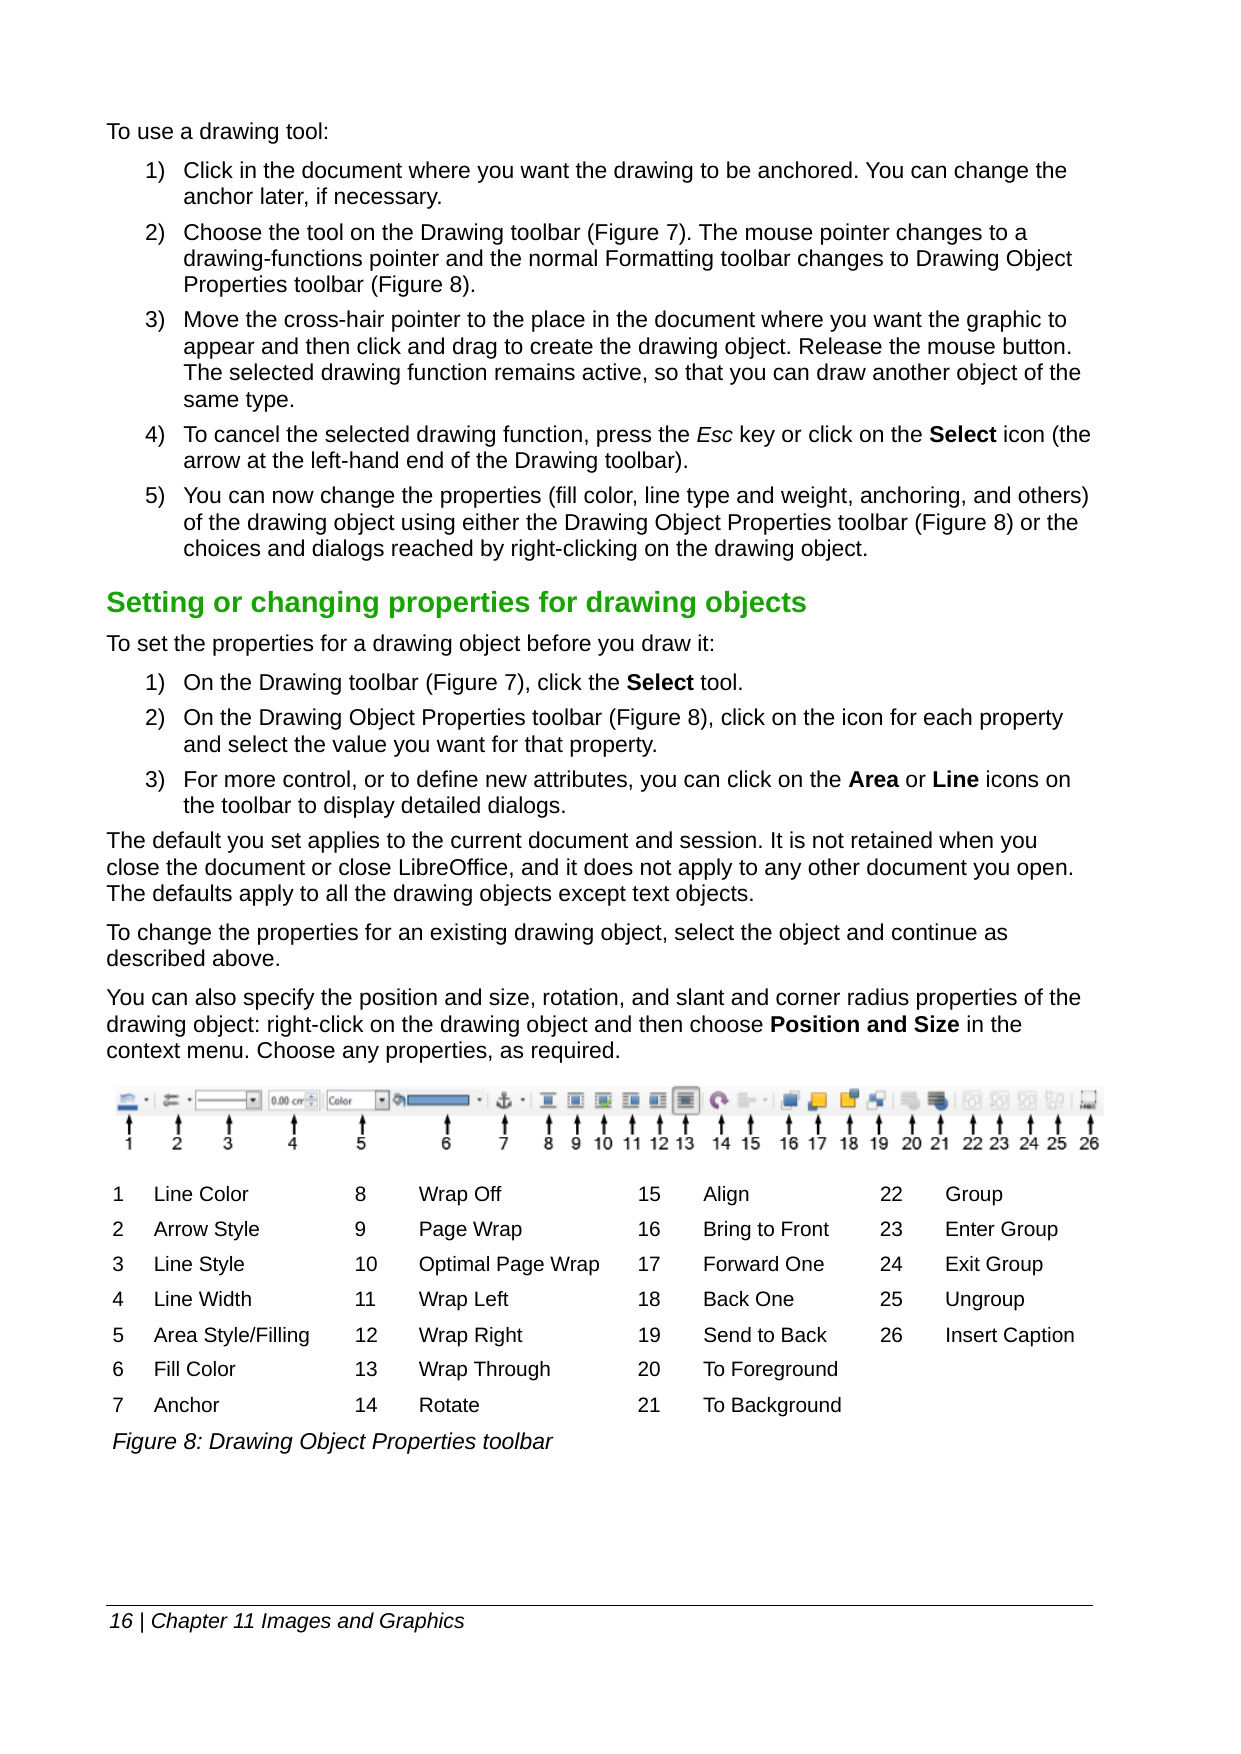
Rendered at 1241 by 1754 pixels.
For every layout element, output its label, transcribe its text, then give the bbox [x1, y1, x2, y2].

list Click in the document where you want the drawing to be anchored. You can change the anchor later, if necessary. [165, 157, 1093, 210]
list To use a drawing tool: [106, 118, 1093, 144]
table_cell Wrap Right [401, 1317, 620, 1351]
table_cell [928, 1351, 1111, 1387]
table_cell [862, 1351, 927, 1387]
table_cell Group [928, 1176, 1111, 1211]
list You can now change the properties (fill color, line type and weight, anchoring, and others) of the drawing object using either the Drawing Object Properties toolbar (Figure 8) or the choices and dialogs reached by right-clicking on the drawing object. [165, 482, 1093, 561]
table_cell Enter Group [928, 1211, 1111, 1246]
table_cell 5 [106, 1317, 136, 1351]
table_cell Anchor [136, 1387, 337, 1422]
table_cell 2 [106, 1211, 136, 1246]
table_cell [928, 1387, 1111, 1422]
table_cell Arrow Style [136, 1211, 337, 1246]
table_cell Line Color [136, 1176, 337, 1211]
text You can also specify the position and size, rotation, and slant and corner radius properties of the drawing object: right-click on the drawing object and then choose Position and Size in the context menu. Choose any properties, as required. [106, 984, 1093, 1063]
table_cell Page Wrap [401, 1211, 620, 1246]
picture [112, 1081, 1105, 1156]
table_cell 4 [106, 1281, 136, 1317]
table_header [106, 1076, 1111, 1176]
text To change the properties for an existing drawing object, select the object and continue as described above. [106, 919, 1093, 972]
table_cell 16 [620, 1211, 685, 1246]
table_cell Fill Color [136, 1351, 337, 1387]
table_cell 24 [862, 1246, 927, 1281]
table_cell Wrap Through [401, 1351, 620, 1387]
table_cell 8 [337, 1176, 401, 1211]
table_cell 18 [620, 1281, 685, 1317]
table_cell Insert Caption [928, 1317, 1111, 1351]
table_cell 26 [862, 1317, 927, 1351]
table_cell 22 [862, 1176, 927, 1211]
table_cell 14 [337, 1387, 401, 1422]
table_cell 10 [337, 1246, 401, 1281]
list For more control, or to define new attributes, you can click on the Area or Line icons on the toolbar to display detailed dialogs. [165, 766, 1093, 819]
table_cell Send to Back [685, 1317, 862, 1351]
table_cell 11 [337, 1281, 401, 1317]
list Choose the tool on the Drawing toolbar (Figure 7). The mouse pointer changes to a drawing-functions pointer and the normal Formatting toolbar changes to Drawing Object Properties toolbar (Figure 8). [165, 218, 1093, 298]
text The default you set applies to the current document and session. It is not retained when you close the document or close LibreOffice, and it does not apply to any other document you open. The defaults apply to all the drawing objects except text objects. [106, 827, 1093, 907]
table_cell To Background [685, 1387, 862, 1422]
table_cell 21 [620, 1387, 685, 1422]
table_cell Bring to Front [685, 1211, 862, 1246]
table_cell 17 [620, 1246, 685, 1281]
table_cell Line Style [136, 1246, 337, 1281]
table_cell 12 [337, 1317, 401, 1351]
table_cell 13 [337, 1351, 401, 1387]
subtitle Setting or changing properties for drawing objects [106, 585, 1093, 618]
table_cell 23 [862, 1211, 927, 1246]
table_cell Forward One [685, 1246, 862, 1281]
table_cell 6 [106, 1351, 136, 1387]
table_cell Area Style/Filling [136, 1317, 337, 1351]
table_cell Rotate [401, 1387, 620, 1422]
table_cell To Foreground [685, 1351, 862, 1387]
table_cell Align [685, 1176, 862, 1211]
table_cell 1 [106, 1176, 136, 1211]
table_cell Figure 8: Drawing Object Properties toolbar [106, 1422, 1111, 1460]
table_cell 15 [620, 1176, 685, 1211]
table_cell Wrap Left [401, 1281, 620, 1317]
list To set the properties for a drawing object before you draw it: [106, 630, 1093, 657]
table_cell 20 [620, 1351, 685, 1387]
table_cell Wrap Off [401, 1176, 620, 1211]
table_cell 19 [620, 1317, 685, 1351]
table_cell Exit Group [928, 1246, 1111, 1281]
table_cell Line Width [136, 1281, 337, 1317]
table_cell 3 [106, 1246, 136, 1281]
table_cell Ungroup [928, 1281, 1111, 1317]
list Move the cross-hair pointer to the place in the document where you want the graphic to appear and then click and drag to create the drawing object. Release the mouse button. The selected drawing function remains active, so that you can draw another object of the same type. [165, 306, 1093, 412]
list On the Drawing toolbar (Figure 7), click the Select tool. [165, 669, 1093, 696]
table_cell 7 [106, 1387, 136, 1422]
list On the Drawing Object Properties toolbar (Figure 8), click on the icon for each property and select the value you want for that property. [165, 704, 1093, 757]
table_cell 25 [862, 1281, 927, 1317]
table_cell Optimal Page Wrap [401, 1246, 620, 1281]
table_cell [862, 1387, 927, 1422]
table_cell 9 [337, 1211, 401, 1246]
table_cell Back One [685, 1281, 862, 1317]
list To cancel the selected drawing function, press the Esc key or click on the Select icon (the arrow at the left-hand end of the Drawing toolbar). [165, 421, 1093, 473]
